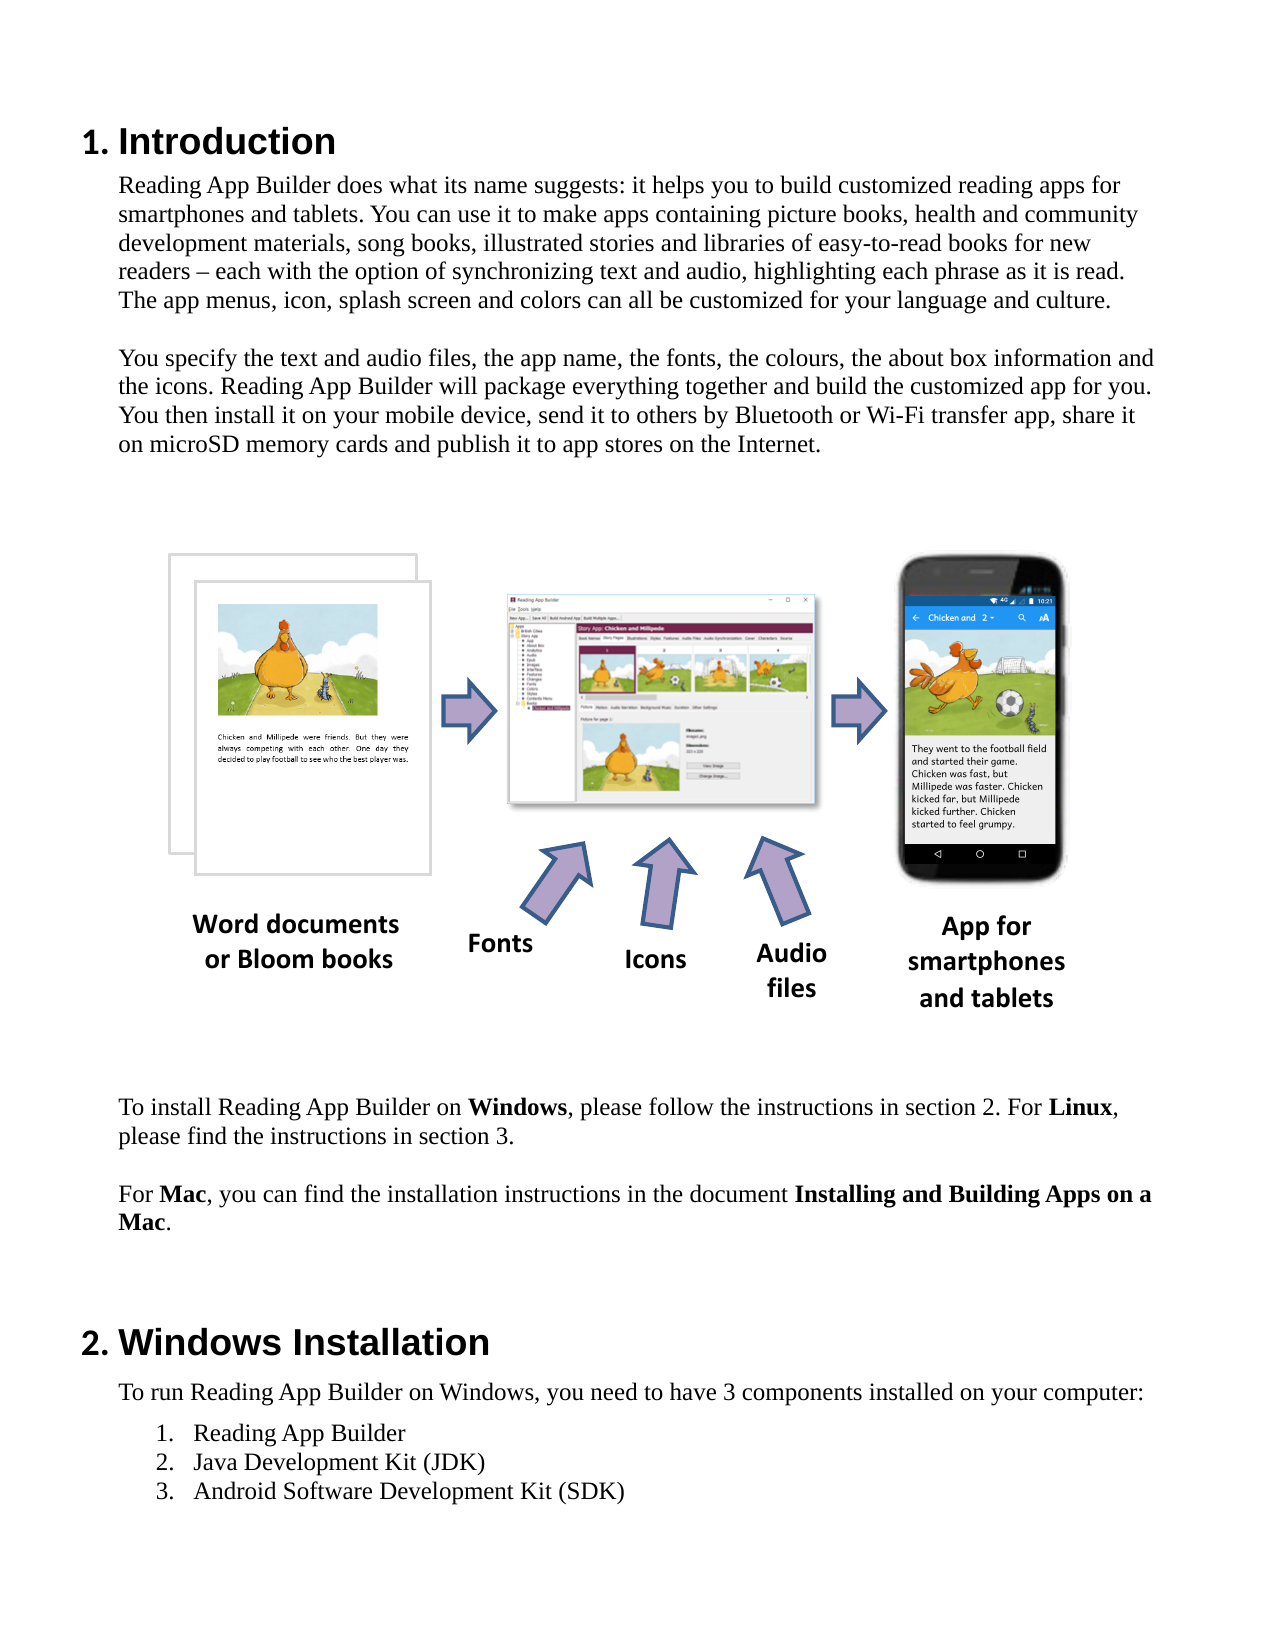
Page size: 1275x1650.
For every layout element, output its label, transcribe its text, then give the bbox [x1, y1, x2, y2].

list Reading App Builder [155, 1418, 1157, 1447]
text Reading App Builder does what its name suggests: it helps you to build customized reading apps for smartphones and tablets. You can use it to make apps containing picture books, health and community development materials, song books, illustrated stories and libraries of easy-to-read books for new readers – each with the option of synchronizing text and audio, highlighting each phrase as it is read. The app menus, icon, splash screen and colors can all be customized for your language and culture. [118, 170, 1157, 314]
text To install Reading App Builder on Windows, please follow the instructions in section 2. For Linux, please find the instructions in section 3. [118, 1092, 1157, 1150]
picture [904, 596, 1056, 864]
text You specify the text and audio files, the app name, the fonts, the colours, the about box information and the icons. Reading App Builder will package everything together and build the customized app for you. You then install it on your mobile device, send it to others by Bluetooth or Wi-Fi transfer app, share it on microSD memory cards and publish it to app stores on the Internet. [118, 343, 1157, 458]
subtitle Introduction [81, 118, 1157, 164]
text To run Reading App Builder on Windows, you need to have 3 components installed on your computer: [118, 1377, 1157, 1406]
subtitle Windows Installation [81, 1319, 1157, 1364]
picture [503, 590, 827, 816]
list Java Development Kit (JDK) [156, 1447, 1157, 1476]
picture [197, 583, 429, 873]
text For Mac, you can find the installation instructions in the document Installing and Building Apps on a Mac. [118, 1179, 1157, 1236]
list Android Software Development Kit (SDK) [156, 1476, 1157, 1504]
